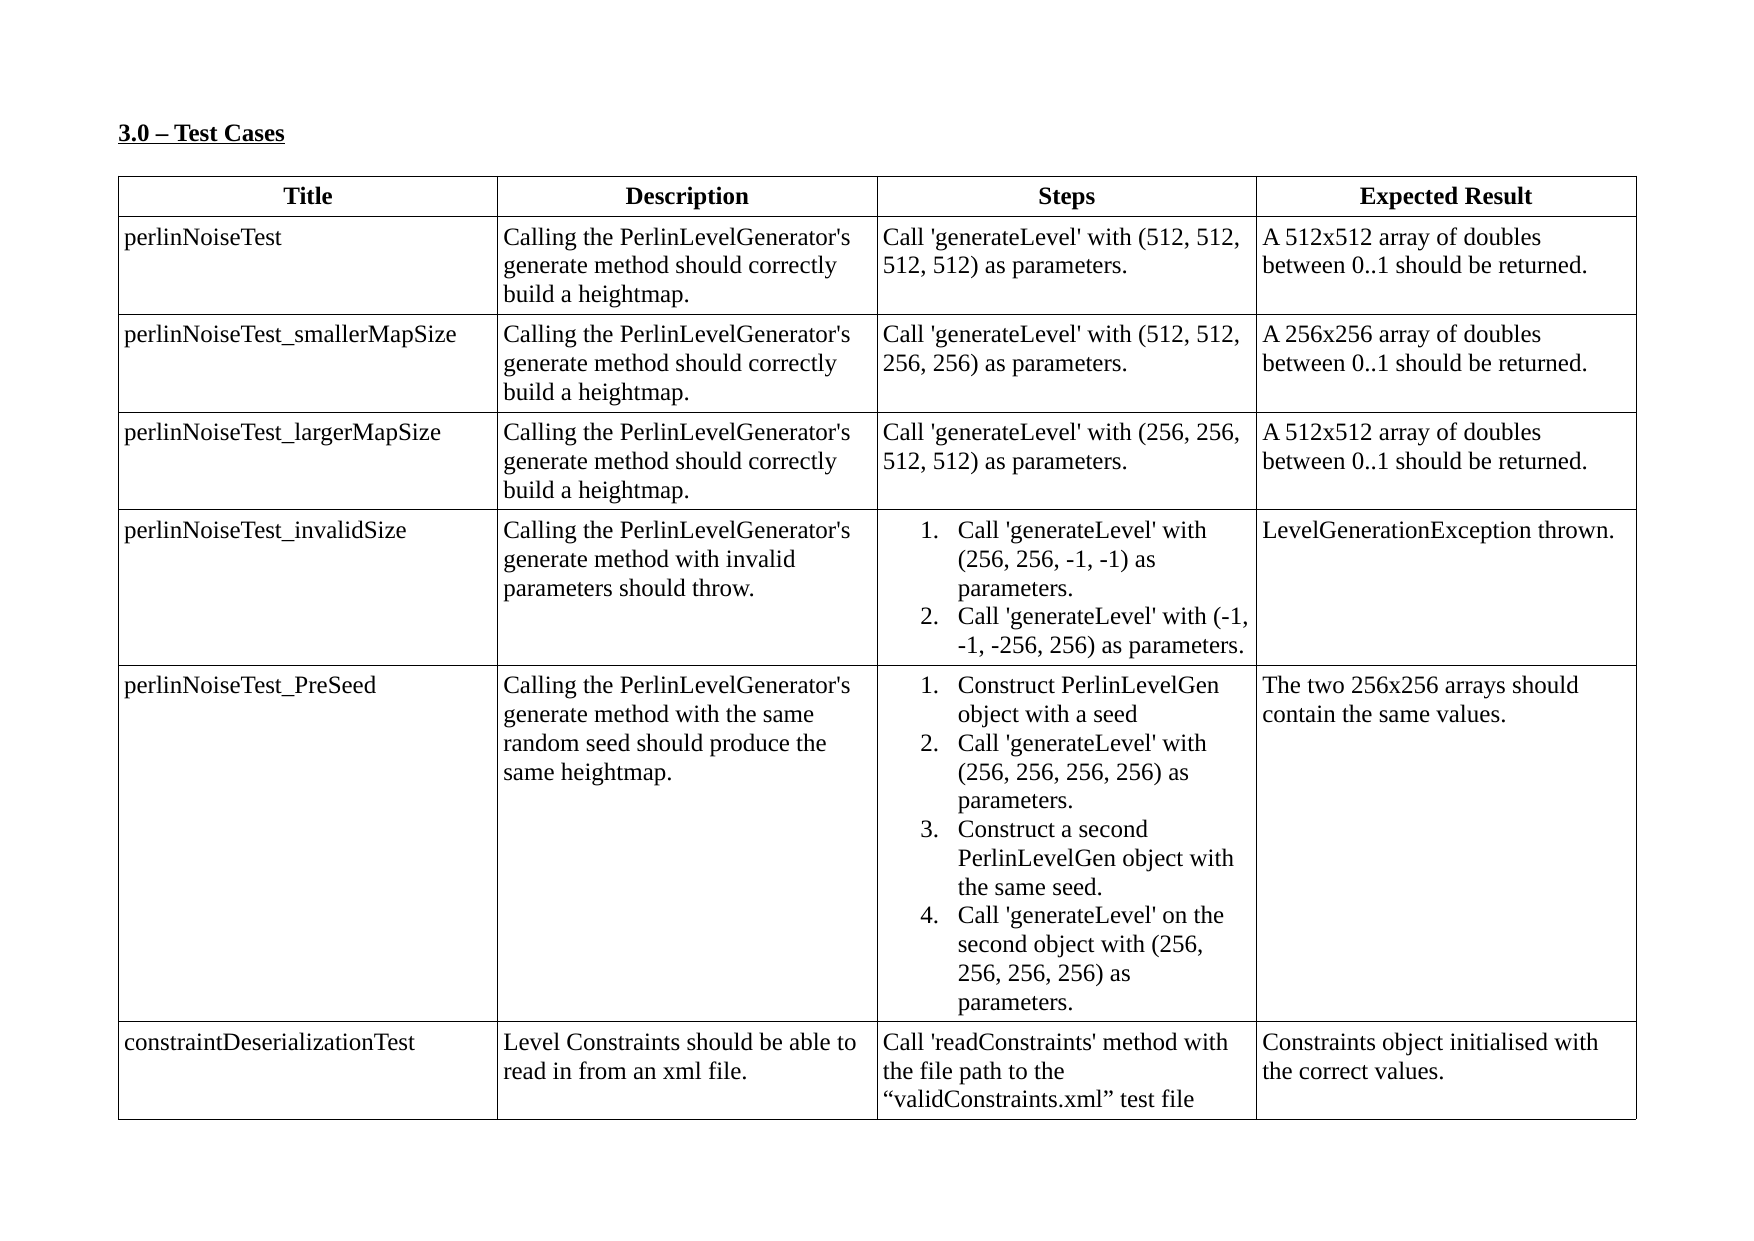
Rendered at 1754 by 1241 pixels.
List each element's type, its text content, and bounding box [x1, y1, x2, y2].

table_cell perlinNoiseTest_smallerMapSize [119, 315, 497, 412]
text 3.0 – Test Cases [118, 118, 1636, 147]
table_cell A 512x512 array of doubles between 0..1 should be returned. [1257, 217, 1636, 314]
table_cell constraintDeserializationTest [119, 1022, 497, 1119]
table_cell Call 'generateLevel' with (256, 256, 512, 512) as parameters. [878, 413, 1256, 509]
table_cell perlinNoiseTest [119, 217, 497, 314]
table_cell Calling the PerlinLevelGenerator's generate method should correctly build a heightmap. [498, 315, 877, 412]
table_cell LevelGenerationException thrown. [1257, 510, 1636, 665]
table_header Description [498, 177, 877, 216]
table_header Title [119, 177, 497, 216]
table_cell Call 'generateLevel' with (512, 512, 256, 256) as parameters. [878, 315, 1256, 412]
table_cell Level Constraints should be able to read in from an xml file. [498, 1022, 877, 1119]
table_cell A 512x512 array of doubles between 0..1 should be returned. [1257, 413, 1636, 509]
table_cell The two 256x256 arrays should contain the same values. [1257, 666, 1636, 1021]
table_header Steps [878, 177, 1256, 216]
table_cell perlinNoiseTest_PreSeed [119, 666, 497, 1021]
table_cell Call 'generateLevel' with (512, 512, 512, 512) as parameters. [878, 217, 1256, 314]
table_cell perlinNoiseTest_largerMapSize [119, 413, 497, 509]
table_cell Constraints object initialised with the correct values. [1257, 1022, 1636, 1119]
table_cell Call 'generateLevel' with (256, 256, -1, -1) as parameters. Call 'generateLevel' with (-1, -1, -256, 256) as parameters. [878, 510, 1256, 665]
table_cell perlinNoiseTest_invalidSize [119, 510, 497, 665]
table_cell Calling the PerlinLevelGenerator's generate method should correctly build a heightmap. [498, 217, 877, 314]
table_cell Call 'readConstraints' method with the file path to the “validConstraints.xml” test file [878, 1022, 1256, 1119]
table_cell Construct PerlinLevelGen object with a seed Call 'generateLevel' with (256, 256, 256, 256) as parameters. Construct a second PerlinLevelGen object with the same seed. Call 'generateLevel' on the second object with (256, 256, 256, 256) as parameters. [878, 666, 1256, 1021]
table_cell Calling the PerlinLevelGenerator's generate method with the same random seed should produce the same heightmap. [498, 666, 877, 1021]
table_cell Calling the PerlinLevelGenerator's generate method with invalid parameters should throw. [498, 510, 877, 665]
table_header Expected Result [1257, 177, 1636, 216]
table_cell Calling the PerlinLevelGenerator's generate method should correctly build a heightmap. [498, 413, 877, 509]
table_cell A 256x256 array of doubles between 0..1 should be returned. [1257, 315, 1636, 412]
